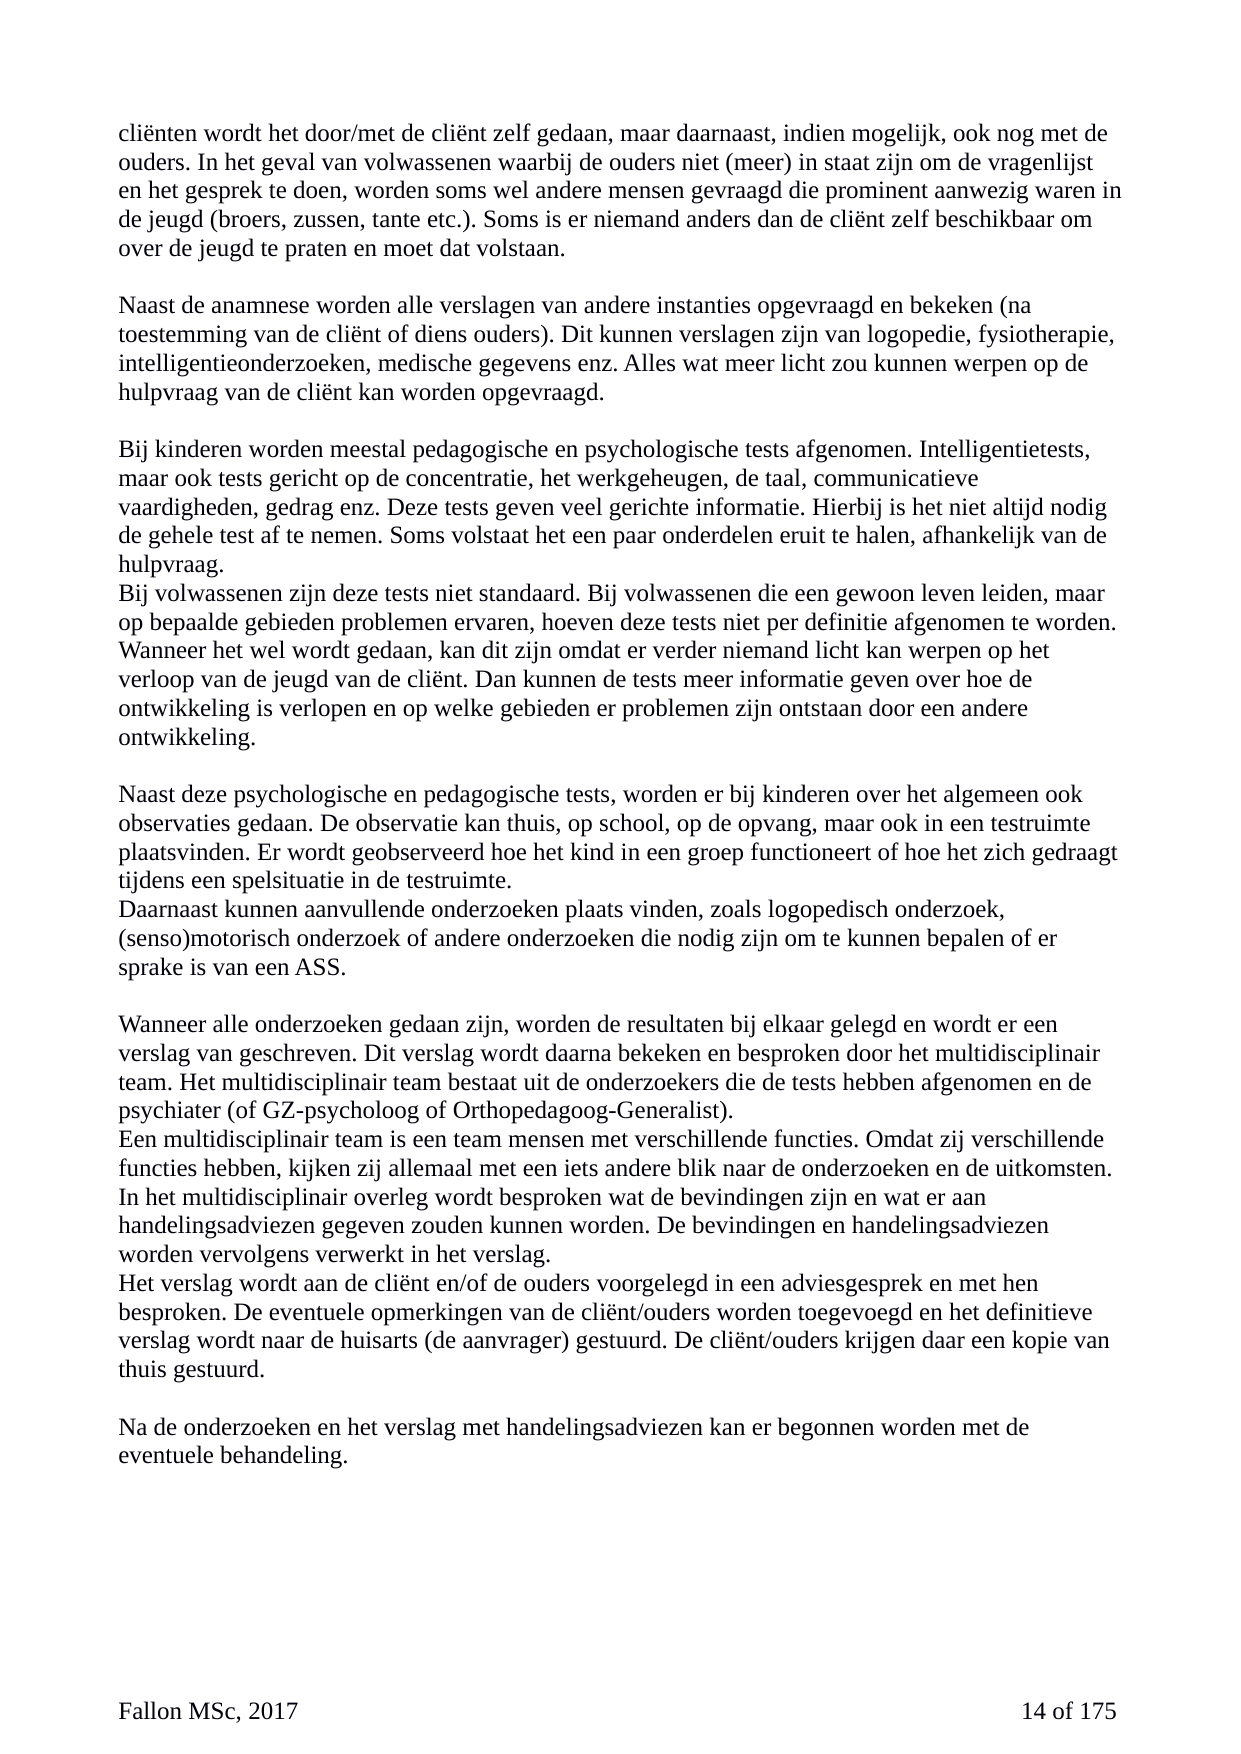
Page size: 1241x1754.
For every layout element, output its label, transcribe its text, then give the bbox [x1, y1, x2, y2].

text Het verslag wordt aan de cliënt en/of de ouders voorgelegd in een adviesgesprek en met hen besproken. De eventuele opmerkingen van de cliënt/ouders worden toegevoegd en het definitieve verslag wordt naar de huisarts (de aanvrager) gestuurd. De cliënt/ouders krijgen daar een kopie van thuis gestuurd. [118, 1268, 1122, 1383]
text Bij volwassenen zijn deze tests niet standaard. Bij volwassenen die een gewoon leven leiden, maar op bepaalde gebieden problemen ervaren, hoeven deze tests niet per definitie afgenomen te worden. Wanneer het wel wordt gedaan, kan dit zijn omdat er verder niemand licht kan werpen op het verloop van de jeugd van de cliënt. Dan kunnen de tests meer informatie geven over hoe de ontwikkeling is verlopen en op welke gebieden er problemen zijn ontstaan door een andere ontwikkeling. [118, 578, 1122, 751]
text Naast deze psychologische en pedagogische tests, worden er bij kinderen over het algemeen ook observaties gedaan. De observatie kan thuis, op school, op de opvang, maar ook in een testruimte plaatsvinden. Er wordt geobserveerd hoe het kind in een groep functioneert of hoe het zich gedraagt tijdens een spelsituatie in de testruimte. [118, 779, 1122, 894]
text Na de onderzoeken en het verslag met handelingsadviezen kan er begonnen worden met de eventuele behandeling. [118, 1412, 1122, 1469]
text Daarnaast kunnen aanvullende onderzoeken plaats vinden, zoals logopedisch onderzoek, (senso)motorisch onderzoek of andere onderzoeken die nodig zijn om te kunnen bepalen of er sprake is van een ASS. [118, 894, 1122, 981]
text In het multidisciplinair overleg wordt besproken wat de bevindingen zijn en wat er aan handelingsadviezen gegeven zouden kunnen worden. De bevindingen en handelingsadviezen worden vervolgens verwerkt in het verslag. [118, 1182, 1122, 1268]
text Wanneer alle onderzoeken gedaan zijn, worden de resultaten bij elkaar gelegd en wordt er een verslag van geschreven. Dit verslag wordt daarna bekeken en besproken door het multidisciplinair team. Het multidisciplinair team bestaat uit de onderzoekers die de tests hebben afgenomen en de psychiater (of GZ-psycholoog of Orthopedagoog-Generalist). [118, 1009, 1122, 1124]
text Een multidisciplinair team is een team mensen met verschillende functies. Omdat zij verschillende functies hebben, kijken zij allemaal met een iets andere blik naar de onderzoeken en de uitkomsten. [118, 1124, 1122, 1182]
text Naast de anamnese worden alle verslagen van andere instanties opgevraagd en bekeken (na toestemming van de cliënt of diens ouders). Dit kunnen verslagen zijn van logopedie, fysiotherapie, intelligentieonderzoeken, medische gegevens enz. Alles wat meer licht zou kunnen werpen op de hulpvraag van de cliënt kan worden opgevraagd. [118, 291, 1122, 406]
text Bij kinderen worden meestal pedagogische en psychologische tests afgenomen. Intelligentietests, maar ook tests gericht op de concentratie, het werkgeheugen, de taal, communicatieve vaardigheden, gedrag enz. Deze tests geven veel gerichte informatie. Hierbij is het niet altijd nodig de gehele test af te nemen. Soms volstaat het een paar onderdelen eruit te halen, afhankelijk van de hulpvraag. [118, 434, 1122, 578]
text cliënten wordt het door/met de cliënt zelf gedaan, maar daarnaast, indien mogelijk, ook nog met de ouders. In het geval van volwassenen waarbij de ouders niet (meer) in staat zijn om de vragenlijst en het gesprek te doen, worden soms wel andere mensen gevraagd die prominent aanwezig waren in de jeugd (broers, zussen, tante etc.). Soms is er niemand anders dan de cliënt zelf beschikbaar om over de jeugd te praten en moet dat volstaan. [118, 118, 1122, 262]
